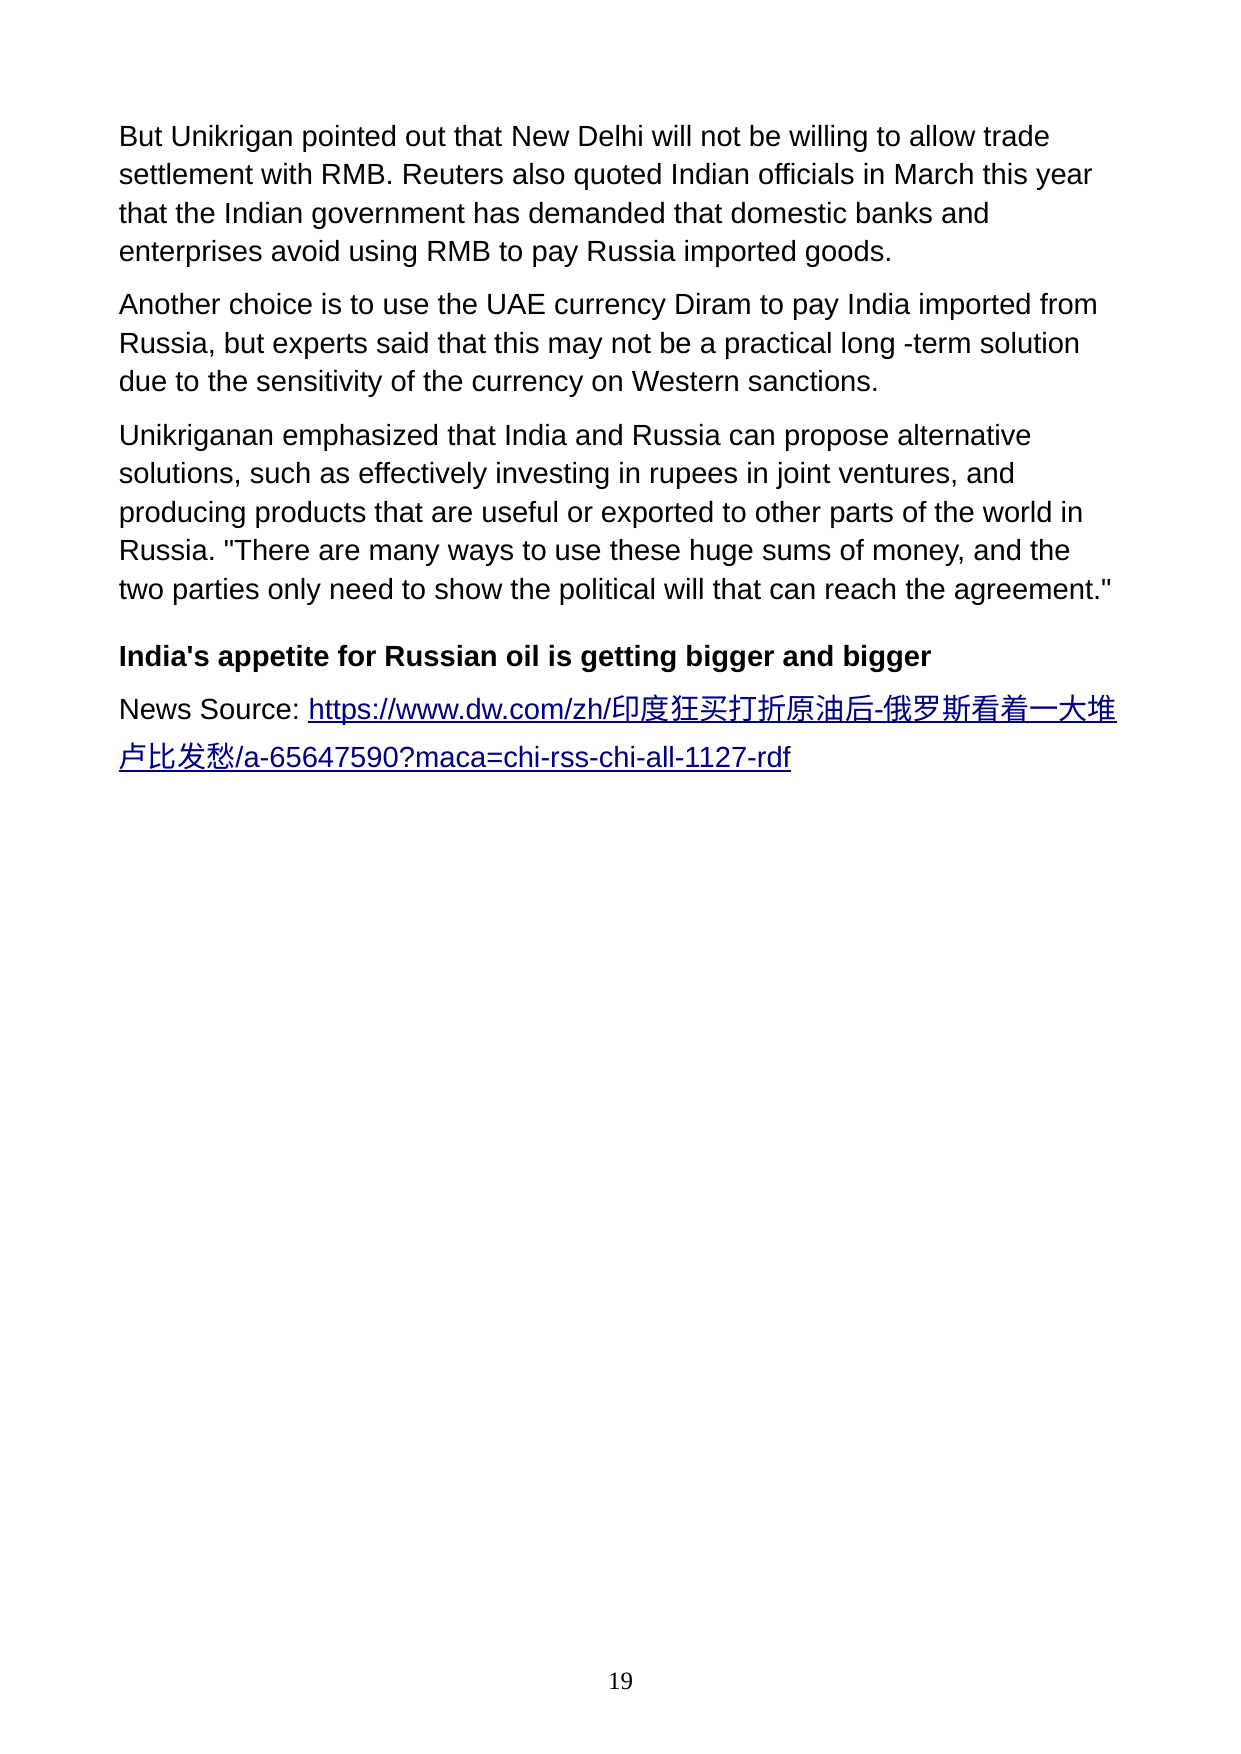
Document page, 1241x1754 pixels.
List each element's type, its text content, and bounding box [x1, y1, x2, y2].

text Unikriganan emphasized that India and Russia can propose alternative solutions, such as effectively investing in rupees in joint ventures, and producing products that are useful or exported to other parts of the world in Russia. "There are many ways to use these huge sums of money, and the two parties only need to show the political will that can reach the agreement." [118, 417, 1122, 605]
text Another choice is to use the UAE currency Diram to pay India imported from Russia, but experts said that this may not be a practical long -term solution due to the sensitivity of the currency on Western sanctions. [118, 287, 1122, 398]
text But Unikrigan pointed out that New Delhi will not be willing to allow trade settlement with RMB. Reuters also quoted Indian officials in March this year that the Indian government has demanded that domestic banks and enterprises avoid using RMB to pay Russia imported goods. [118, 118, 1122, 268]
subtitle India's appetite for Russian oil is getting bigger and bigger [118, 639, 1122, 673]
text News Source: https://www.dw.com/zh/印度狂买打折原油后-俄罗斯看着一大堆卢比发愁/a-65647590?maca=chi-rss-chi-all-1127-rdf [118, 685, 1122, 776]
